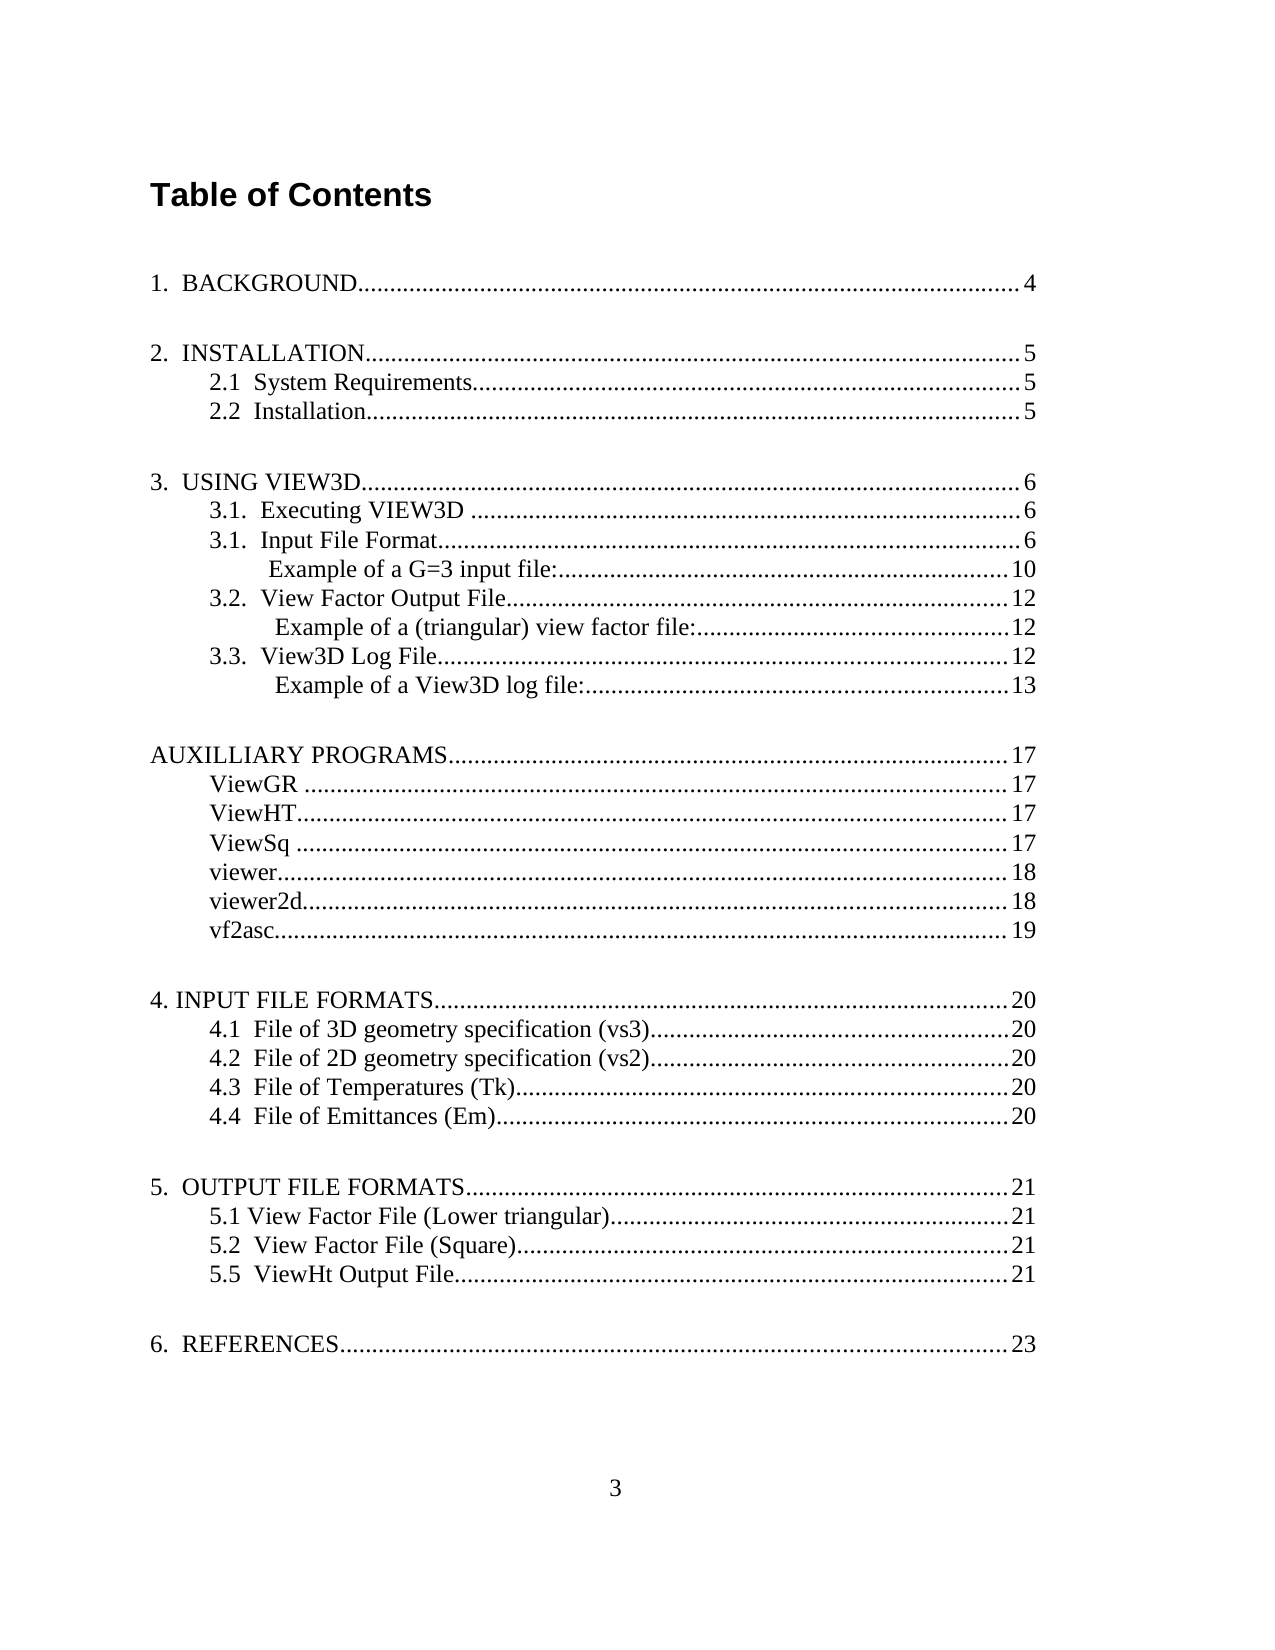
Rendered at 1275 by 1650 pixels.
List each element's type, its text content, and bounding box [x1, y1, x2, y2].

text Example of a View3D log file: 13 [268, 670, 1036, 699]
text 5.5 ViewHt Output File 21 [209, 1259, 1036, 1288]
text 1. BACKGROUND 4 [150, 267, 1036, 296]
text 3.2. View Factor Output File 12 [209, 583, 1036, 612]
text 3.1. Input File Format 6 [209, 524, 1036, 553]
text ViewGR 17 [209, 769, 1036, 798]
text vf2asc 19 [209, 914, 1036, 944]
text 2.1 System Requirements 5 [209, 367, 1036, 396]
text 4.3 File of Temperatures (Tk) 20 [209, 1072, 1036, 1101]
text 5.2 View Factor File (Square) 21 [209, 1230, 1036, 1259]
text 4.1 File of 3D geometry specification (vs3) 20 [209, 1014, 1036, 1043]
text 2. INSTALLATION 5 [150, 338, 1036, 367]
subtitle Table of Contents [150, 175, 1095, 213]
text 3.3. View3D Log File 12 [209, 641, 1036, 670]
text 4. INPUT FILE FORMATS 20 [150, 985, 1036, 1014]
text AUXILLIARY PROGRAMS 17 [150, 740, 1036, 769]
text Example of a (triangular) view factor file: 12 [268, 612, 1036, 641]
text 4.2 File of 2D geometry specification (vs2) 20 [209, 1043, 1036, 1072]
text viewer2d 18 [209, 886, 1036, 914]
text viewer 18 [209, 856, 1036, 886]
text 6. REFERENCES 23 [150, 1329, 1036, 1358]
text 4.4 File of Emittances (Em) 20 [209, 1101, 1036, 1130]
text 5.1 View Factor File (Lower triangular) 21 [209, 1201, 1036, 1230]
text 3.1. Executing VIEW3D 6 [209, 495, 1036, 524]
text Example of a G=3 input file: 10 [268, 553, 1036, 583]
text ViewHT 17 [209, 798, 1036, 827]
text 2.2 Installation 5 [209, 396, 1036, 425]
text 3. USING VIEW3D 6 [150, 466, 1036, 495]
text ViewSq 17 [209, 827, 1036, 856]
text 5. OUTPUT FILE FORMATS 21 [150, 1172, 1036, 1201]
